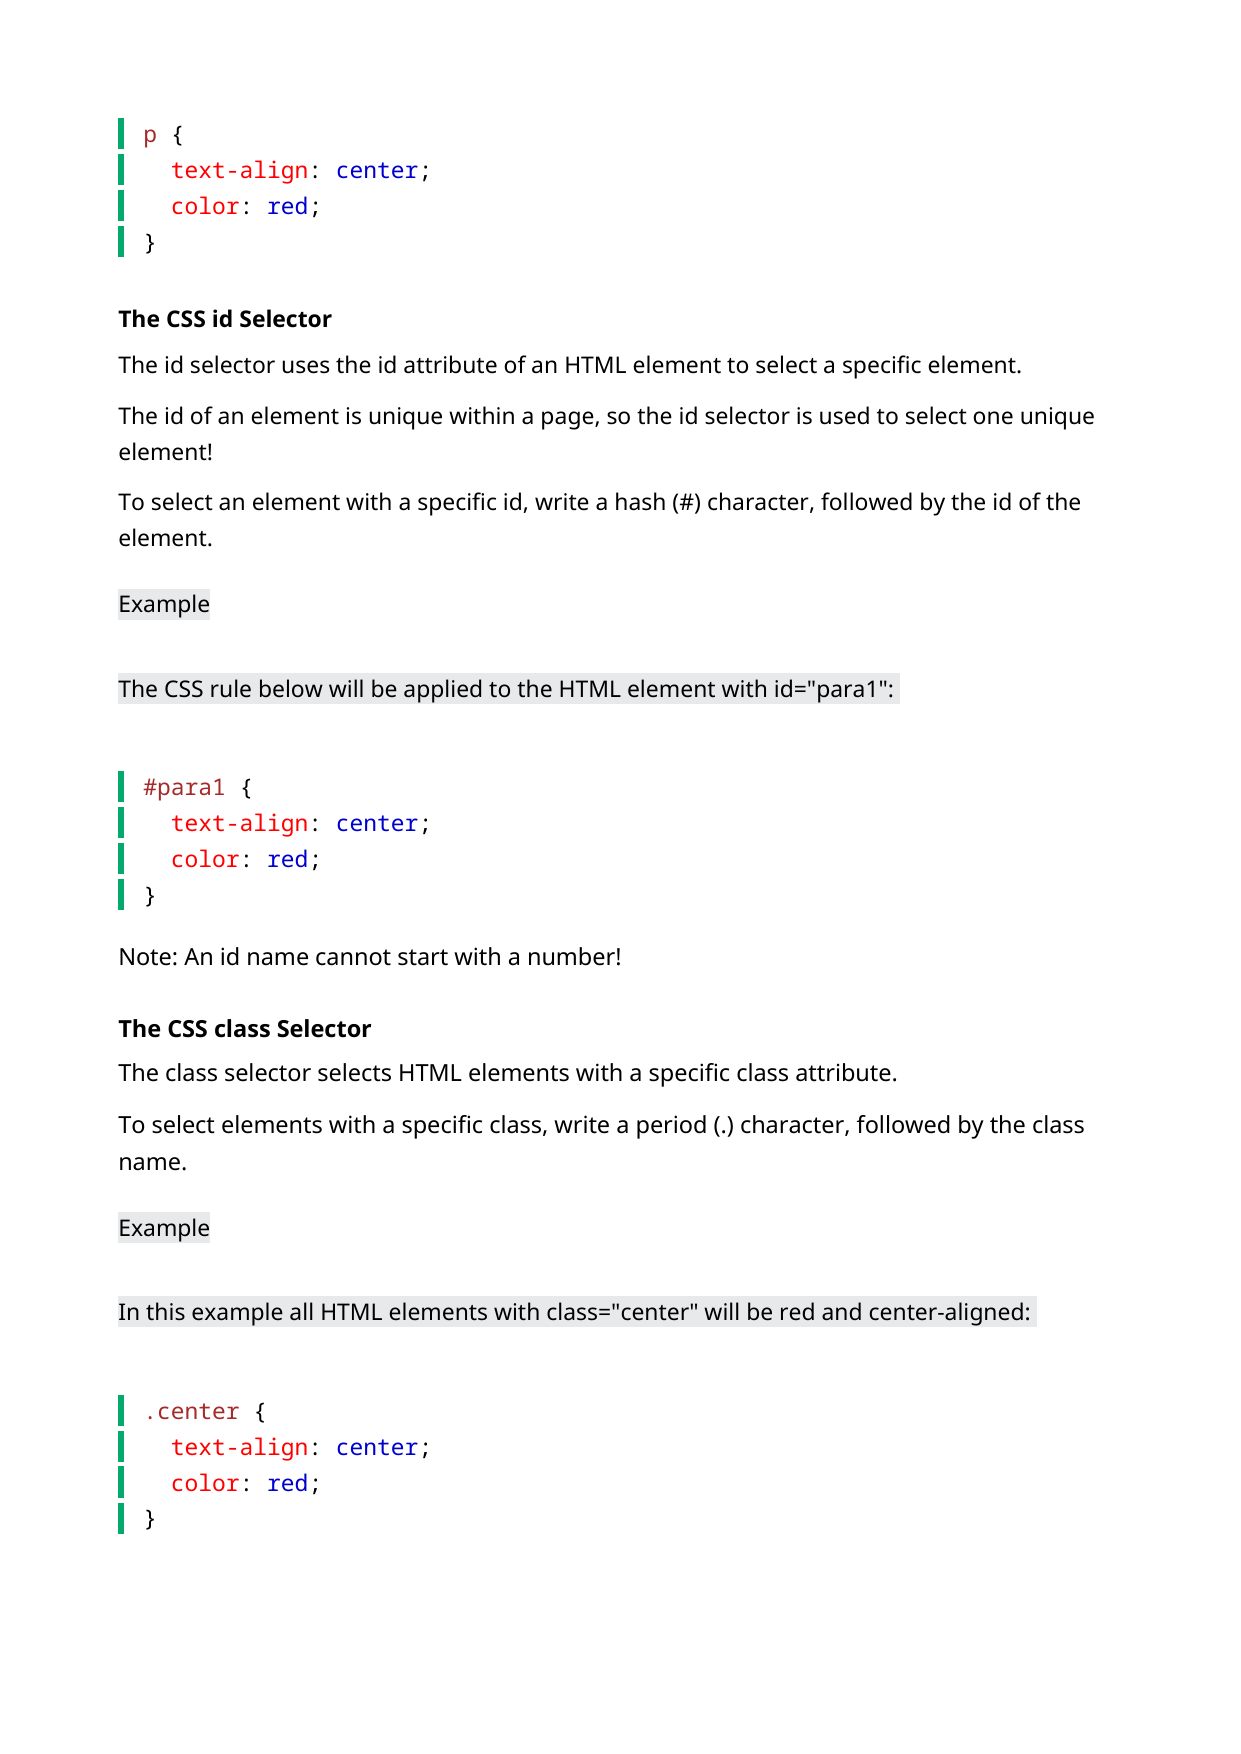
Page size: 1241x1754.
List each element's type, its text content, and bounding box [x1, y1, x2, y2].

subtitle The CSS class Selector [118, 1012, 1122, 1044]
text In this example all HTML elements with class="center" will be red and center-aligned: [118, 1296, 1122, 1327]
text To select an element with a specific id, write a hash (#) character, followed by the id of the element. [118, 486, 1122, 553]
subtitle Example [118, 1212, 1122, 1243]
text The id selector uses the id attribute of an HTML element to select a specific element. [118, 349, 1122, 381]
text #para1 { text-align: center; color: red; } [118, 771, 1122, 910]
text p { text-align: center; color: red; } [118, 118, 1122, 257]
subtitle The CSS id Selector [118, 302, 1122, 334]
subtitle Example [118, 588, 1122, 620]
text The id of an element is unique within a page, so the id selector is used to select one unique element! [118, 400, 1122, 467]
text .center { text-align: center; color: red; } [118, 1394, 1122, 1534]
text The class selector selects HTML elements with a specific class attribute. [118, 1057, 1122, 1089]
text The CSS rule below will be applied to the HTML element with id="para1": [118, 673, 1122, 704]
text To select elements with a specific class, write a period (.) character, followed by the class name. [118, 1108, 1122, 1177]
text Note: An id name cannot start with a number! [118, 940, 1122, 972]
